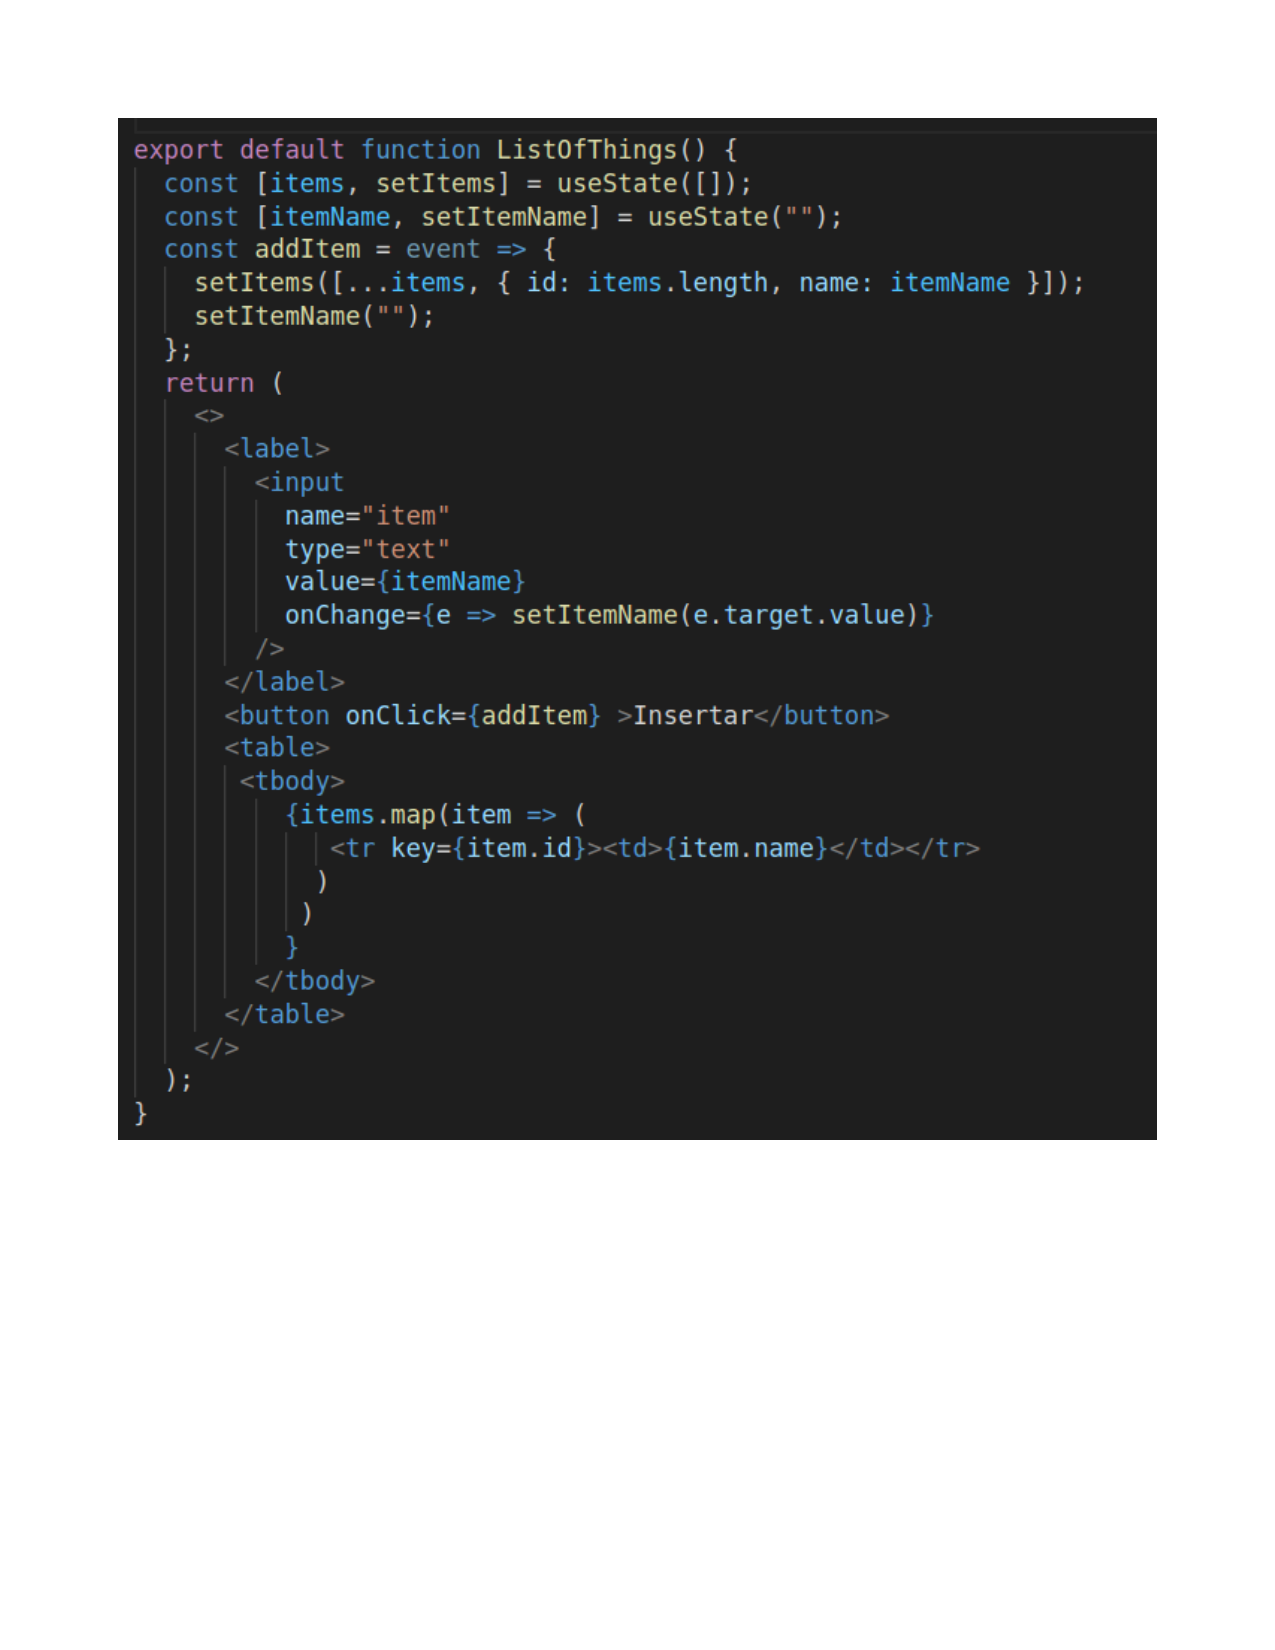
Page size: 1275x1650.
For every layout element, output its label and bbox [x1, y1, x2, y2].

picture [118, 118, 1157, 1140]
